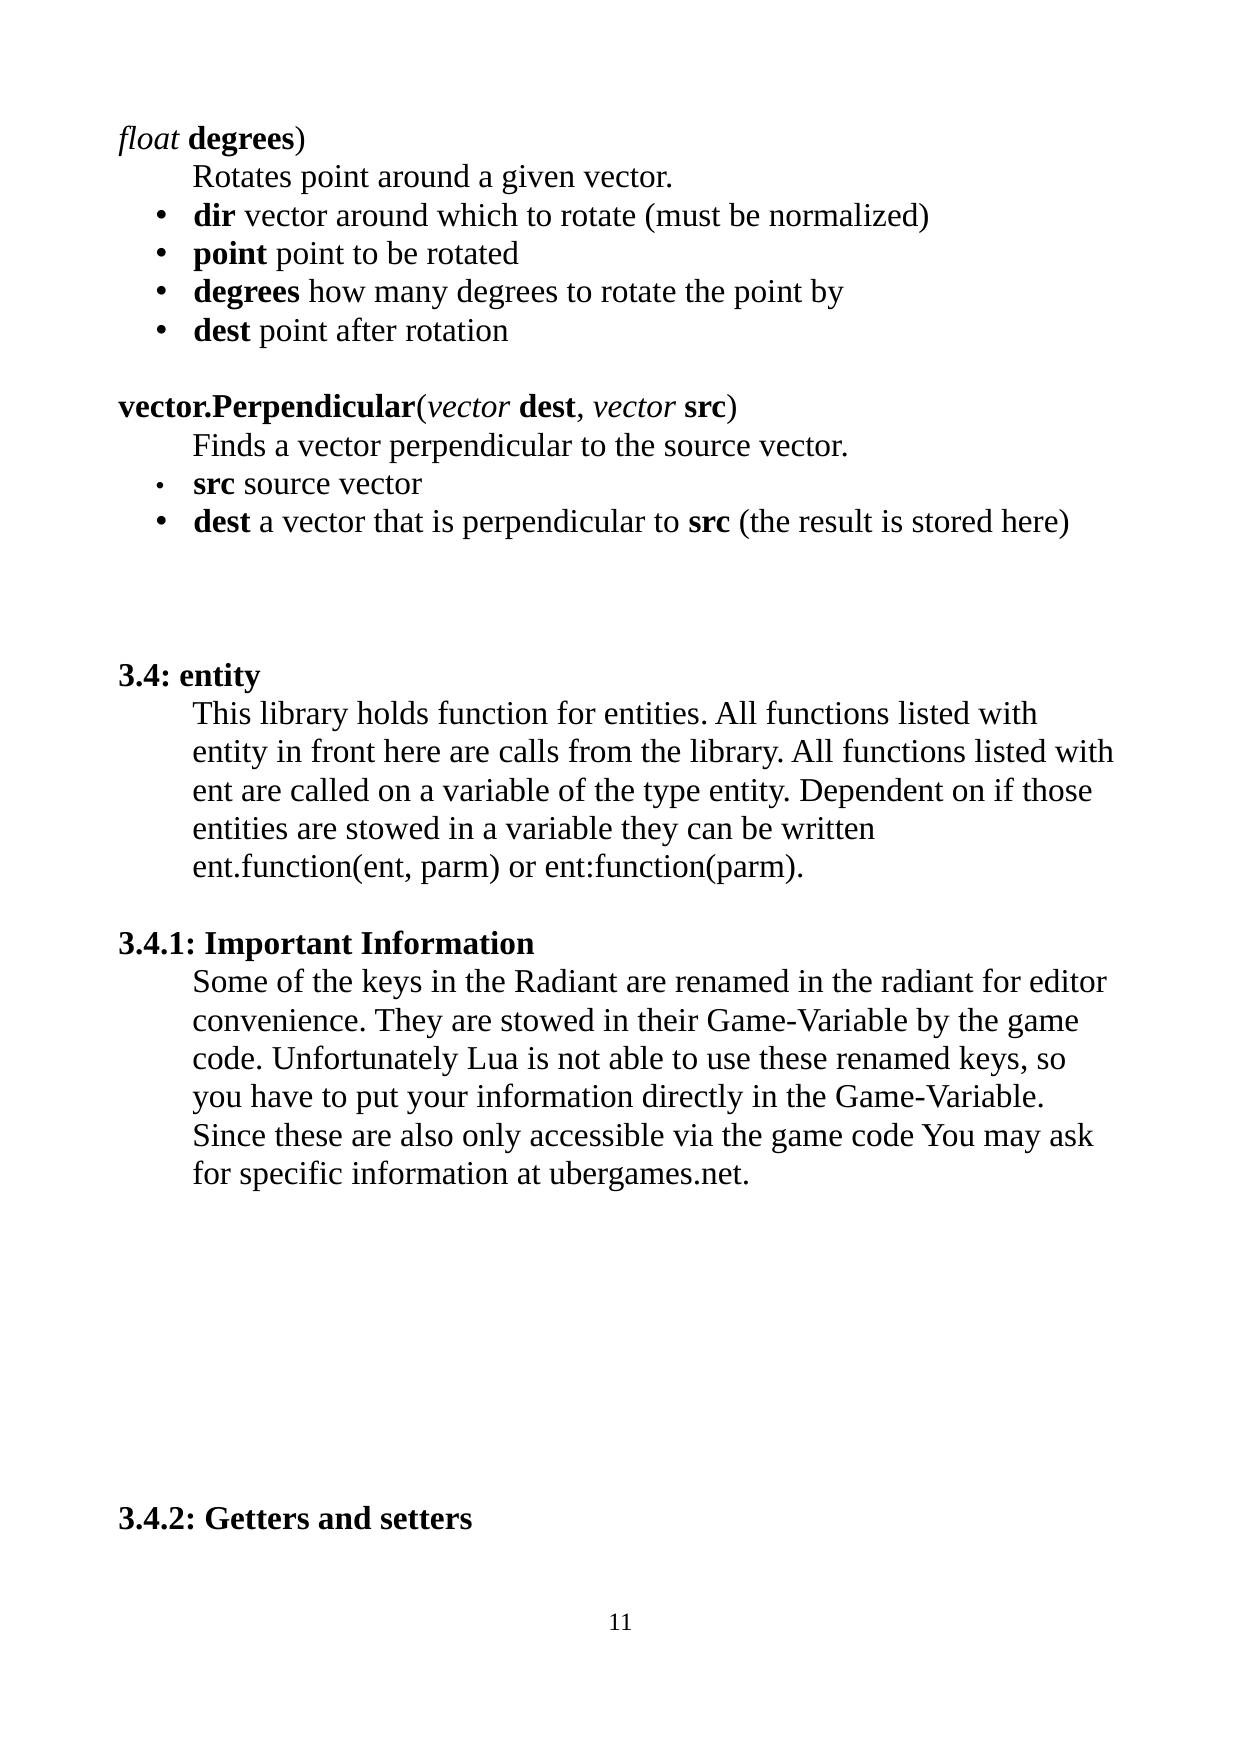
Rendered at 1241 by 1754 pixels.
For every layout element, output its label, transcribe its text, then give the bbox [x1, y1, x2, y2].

list src source vector [156, 463, 1122, 501]
text This library holds function for entities. All functions listed with entity in front here are calls from the library. All functions listed with ent are called on a variable of the type entity. Dependent on if those entities are stowed in a variable they can be written [118, 693, 1122, 846]
text 3.4: entity [118, 655, 1122, 693]
text 3.4.2: Getters and setters [118, 1498, 1122, 1536]
list dest point after rotation [156, 310, 1122, 348]
text Rotates point around a given vector. [118, 156, 1122, 195]
text 3.4.1: Important Information [118, 923, 1122, 961]
list dest a vector that is perpendicular to src (the result is stored here) [156, 501, 1122, 540]
list point point to be rotated [156, 233, 1122, 271]
list dir vector around which to rotate (must be normalized) [156, 195, 1122, 233]
text vector.Perpendicular(vector dest, vector src) [118, 386, 1122, 425]
text Finds a vector perpendicular to the source vector. [118, 425, 1122, 463]
list degrees how many degrees to rotate the point by [156, 271, 1122, 310]
text Some of the keys in the Radiant are renamed in the radiant for editor convenience. They are stowed in their Game-Variable by the game code. Unfortunately Lua is not able to use these renamed keys, so you have to put your information directly in the Game-Variable. Since these are also only accessible via the game code You may ask for specific information at ubergames.net. [118, 961, 1122, 1191]
text ent.function(ent, parm) or ent:function(parm). [118, 846, 1122, 885]
text float degrees) [118, 118, 1122, 156]
